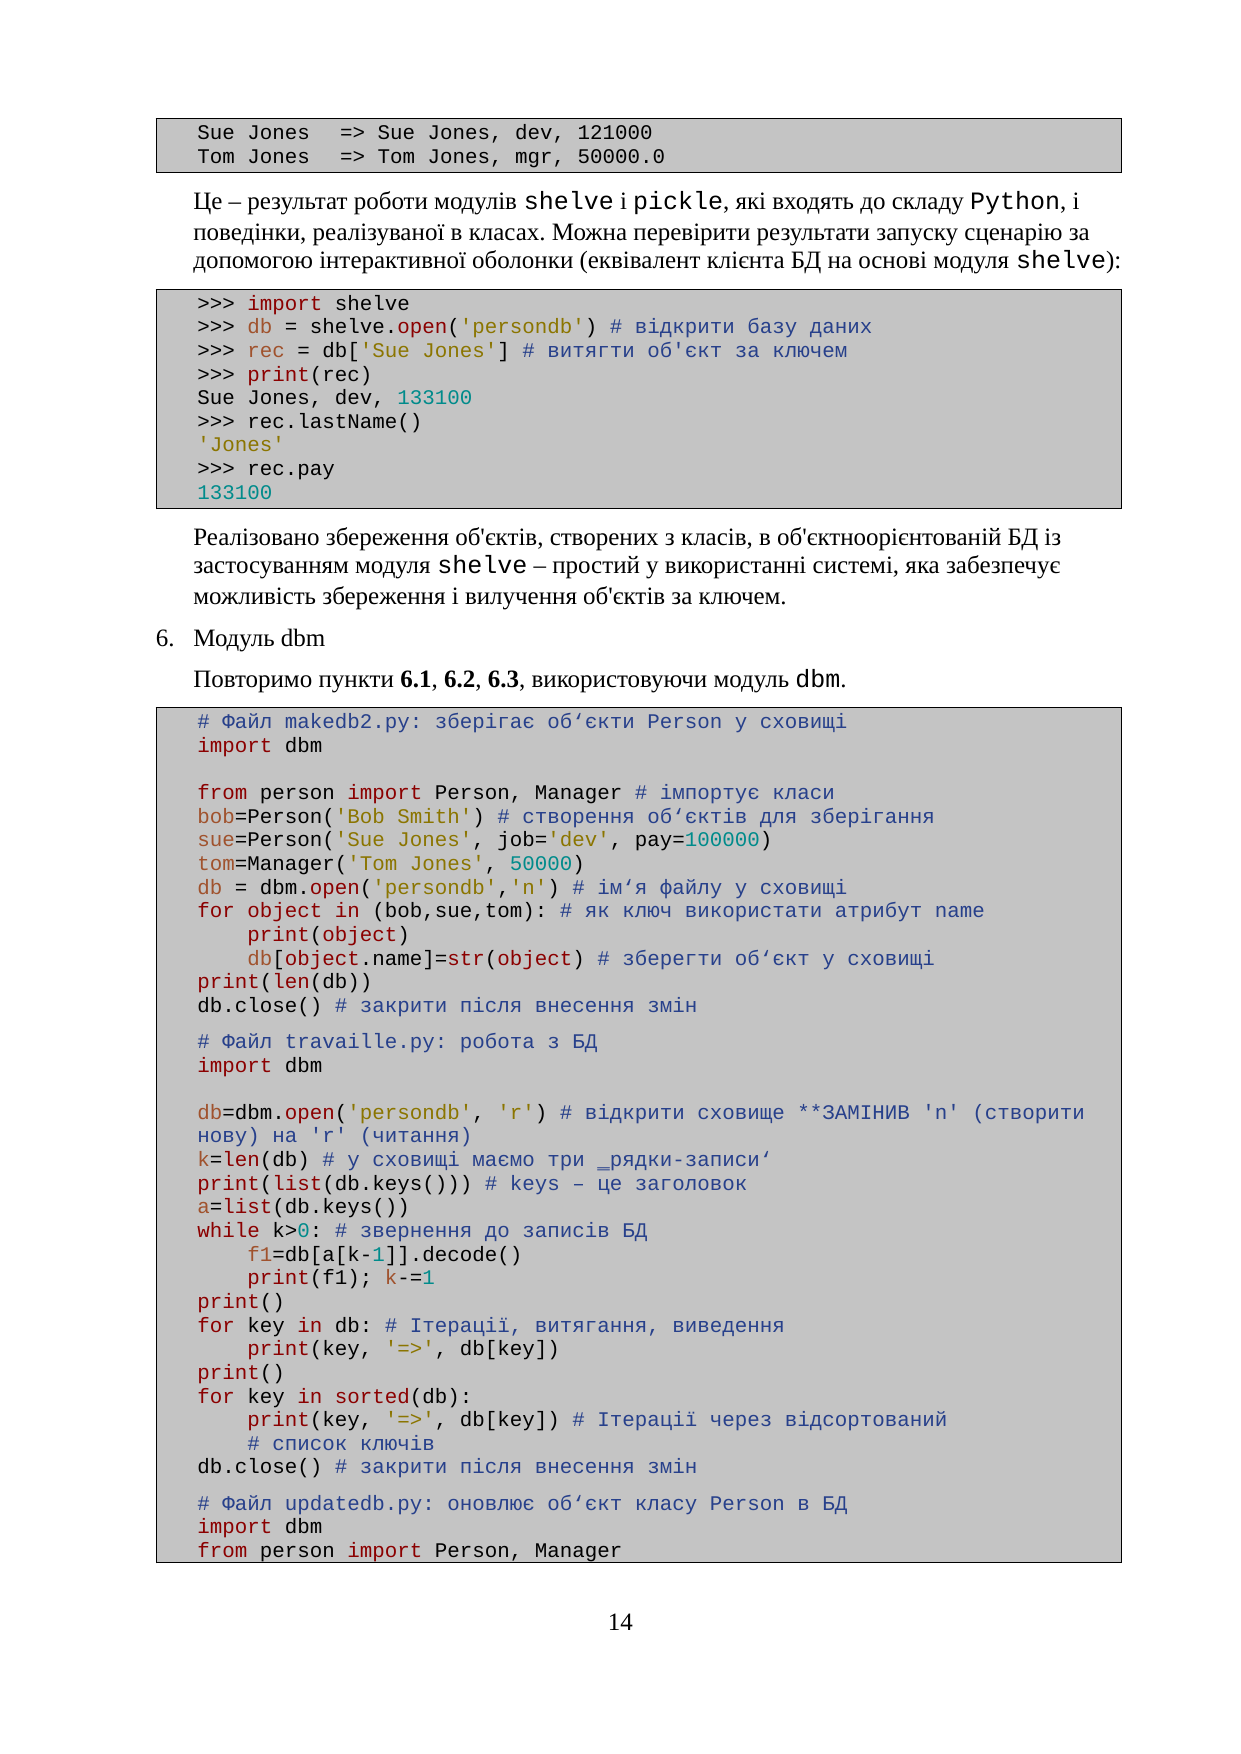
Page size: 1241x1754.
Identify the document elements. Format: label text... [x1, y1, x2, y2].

list # Файл travaille.py: робота з БД [157, 1027, 1121, 1051]
list Tom Jones => Tom Jones, mgr, 50000.0 [157, 142, 1121, 172]
list >>> import shelve [157, 290, 1121, 312]
list Sue Jones => Sue Jones, dev, 121000 [157, 119, 1121, 142]
list # Файл updatedb.py: оновлює об‘єкт класу Person в БД [157, 1489, 1121, 1512]
list print(f1); k-=1 [157, 1263, 1121, 1287]
list sue=Person('Sue Jones', job='dev', pay=100000) [157, 825, 1121, 849]
list db.close() # закрити після внесення змін [157, 1453, 1121, 1480]
list Sue Jones, dev, 133100 [157, 383, 1121, 407]
list Це – результат роботи модулів shelve і pickle, які входять до складу Python, і поведінки, реалізуваної в класах. Можна перевірити результати запуску сценарію за допомогою інтерактивної оболонки (еквівалент клієнта БД на основі модуля shelve): [156, 186, 1122, 276]
list db=dbm.open('persondb', 'r') # відкрити сховище **ЗАМІНИВ 'n' (створити нову) на 'r' (читання) [157, 1098, 1121, 1145]
list bob=Person('Bob Smith') # створення об‘єктів для зберігання [157, 802, 1121, 825]
list import dbm [157, 731, 1121, 754]
list >>> rec.pay [157, 454, 1121, 478]
list f1=db[a[k-1]].decode() [157, 1240, 1121, 1263]
list 133100 [157, 478, 1121, 508]
list from person import Person, Manager [157, 1536, 1121, 1562]
list import dbm [157, 1051, 1121, 1074]
list print(key, '=>', db[key]) # Ітерації через відсортований [157, 1405, 1121, 1429]
list for key in db: # Ітерації, витягання, виведення [157, 1311, 1121, 1334]
list for object in (bob,sue,tom): # як ключ використати атрибут name [157, 896, 1121, 920]
list for key in sorted(db): [157, 1382, 1121, 1405]
list k=len(db) # у сховищі маємо три ‗рядки-записи‘ [157, 1145, 1121, 1169]
list >>> db = shelve.open('persondb') # відкрити базу даних [157, 312, 1121, 336]
list print(len(db)) [157, 967, 1121, 991]
list print(key, '=>', db[key]) [157, 1334, 1121, 1358]
list db = dbm.open('persondb','n') # ім‘я файлу у сховищі [157, 873, 1121, 896]
list print(object) [157, 920, 1121, 944]
list >>> rec.lastName() [157, 407, 1121, 431]
list a=list(db.keys()) [157, 1192, 1121, 1216]
list Повторимо пункти 6.1, 6.2, 6.3, використовуючи модуль dbm. [156, 664, 1122, 695]
list while k>0: # звернення до записів БД [157, 1216, 1121, 1240]
list # список ключів [157, 1429, 1121, 1453]
list import dbm [157, 1512, 1121, 1536]
list print() [157, 1287, 1121, 1311]
list db[object.name]=str(object) # зберегти об‘єкт у сховищі [157, 944, 1121, 967]
list print(list(db.keys())) # keys – це заголовок [157, 1169, 1121, 1192]
list Модуль dbm [156, 623, 1122, 651]
list Реалізовано збереження об'єктів, створених з класів, в об'єктноорієнтованій БД із застосуванням модуля shelve – простий у використанні системі, яка забезпечує можливість збереження і вилучення об'єктів за ключем. [156, 522, 1122, 610]
list tom=Manager('Tom Jones', 50000) [157, 849, 1121, 873]
list 'Jones' [157, 431, 1121, 454]
list from person import Person, Manager # імпортує класи [157, 778, 1121, 802]
list >>> rec = db['Sue Jones'] # витягти об'єкт за ключем [157, 336, 1121, 359]
list # Файл makedb2.py: зберігає об‘єкти Person у сховищі [157, 708, 1121, 731]
list db.close() # закрити після внесення змін [157, 991, 1121, 1018]
list >>> print(rec) [157, 359, 1121, 383]
list print() [157, 1358, 1121, 1382]
